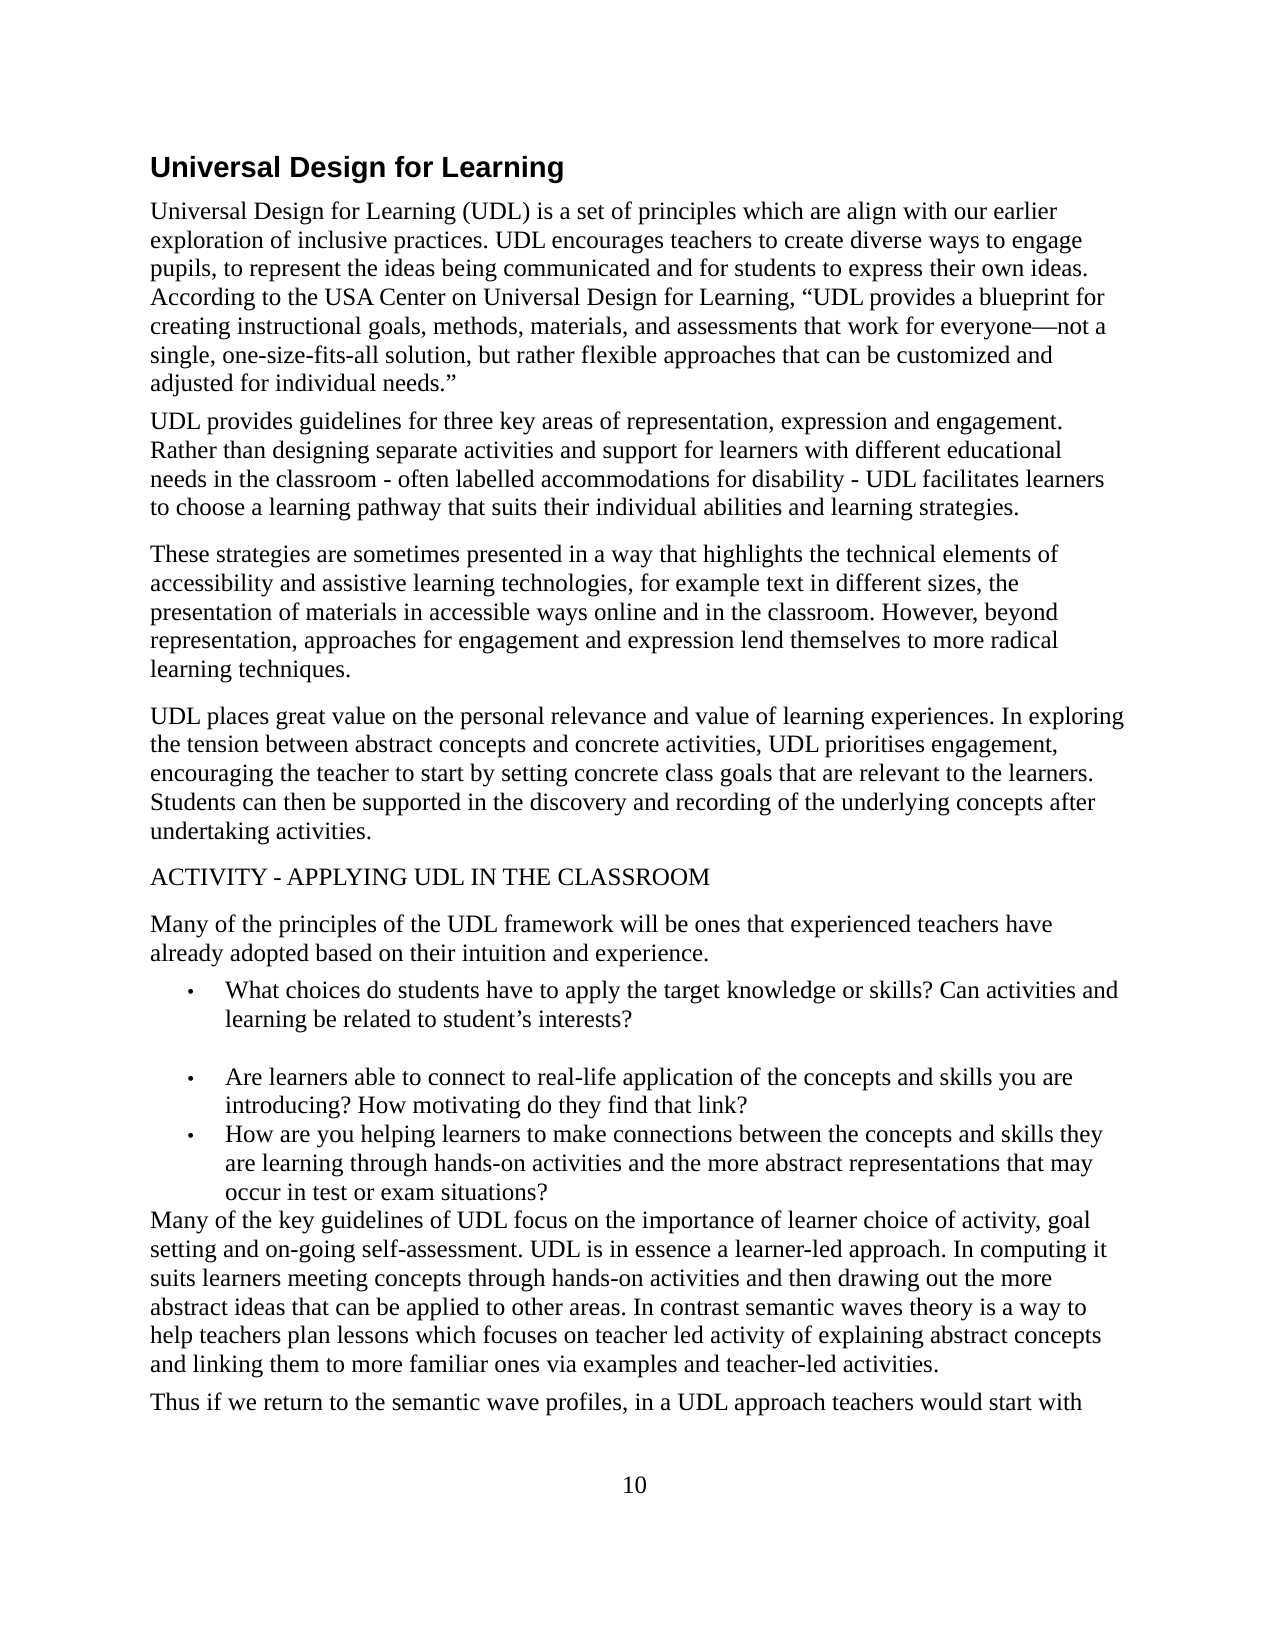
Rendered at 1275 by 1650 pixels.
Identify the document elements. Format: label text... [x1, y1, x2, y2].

text Universal Design for Learning (UDL) is a set of principles which are align with our earlier exploration of inclusive practices. UDL encourages teachers to create diverse ways to engage pupils, to represent the ideas being communicated and for students to express their own ideas. According to the USA Center on Universal Design for Learning, “UDL provides a blueprint for creating instructional goals, methods, materials, and assessments that work for everyone—not a single, one-size-fits-all solution, but rather flexible approaches that can be customized and adjusted for individual needs.” [150, 196, 1125, 397]
list Are learners able to connect to real-life application of the concepts and skills you are introducing? How motivating do they find that link? [187, 1062, 1125, 1119]
text UDL provides guidelines for three key areas of representation, expression and engagement. Rather than designing separate activities and support for learners with different educational needs in the classroom - often labelled accommodations for disability - UDL facilitates learners to choose a learning pathway that suits their individual abilities and learning strategies. [150, 406, 1125, 521]
list What choices do students have to apply the target knowledge or skills? Can activities and learning be related to student’s interests? [187, 976, 1125, 1062]
text Many of the principles of the UDL framework will be ones that experienced teachers have already adopted based on their intuition and experience. [150, 909, 1125, 967]
text ACTIVITY - APPLYING UDL IN THE CLASSROOM [150, 862, 1125, 891]
subtitle Universal Design for Learning [150, 150, 1125, 183]
text Thus if we return to the semantic wave profiles, in a UDL approach teachers would start with [150, 1387, 1125, 1416]
text Many of the key guidelines of UDL focus on the importance of learner choice of activity, goal setting and on-going self-assessment. UDL is in essence a learner-led approach. In computing it suits learners meeting concepts through hands-on activities and then drawing out the more abstract ideas that can be applied to other areas. In contrast semantic waves theory is a way to help teachers plan lessons which focuses on teacher led activity of explaining abstract concepts and linking them to more familiar ones via examples and teacher-led activities. [150, 1206, 1125, 1378]
text UDL places great value on the personal relevance and value of learning experiences. In exploring the tension between abstract concepts and concrete activities, UDL prioritises engagement, encouraging the teacher to start by setting concrete class goals that are relevant to the learners. Students can then be supported in the discovery and recording of the underlying concepts after undertaking activities. [150, 701, 1125, 844]
list How are you helping learners to make connections between the concepts and skills they are learning through hands-on activities and the more abstract representations that may occur in test or exam situations? [187, 1119, 1125, 1206]
text These strategies are sometimes presented in a way that highlights the technical elements of accessibility and assistive learning technologies, for example text in different sizes, the presentation of materials in accessible ways online and in the classroom. However, beyond representation, approaches for engagement and expression lend themselves to more radical learning techniques. [150, 539, 1125, 683]
